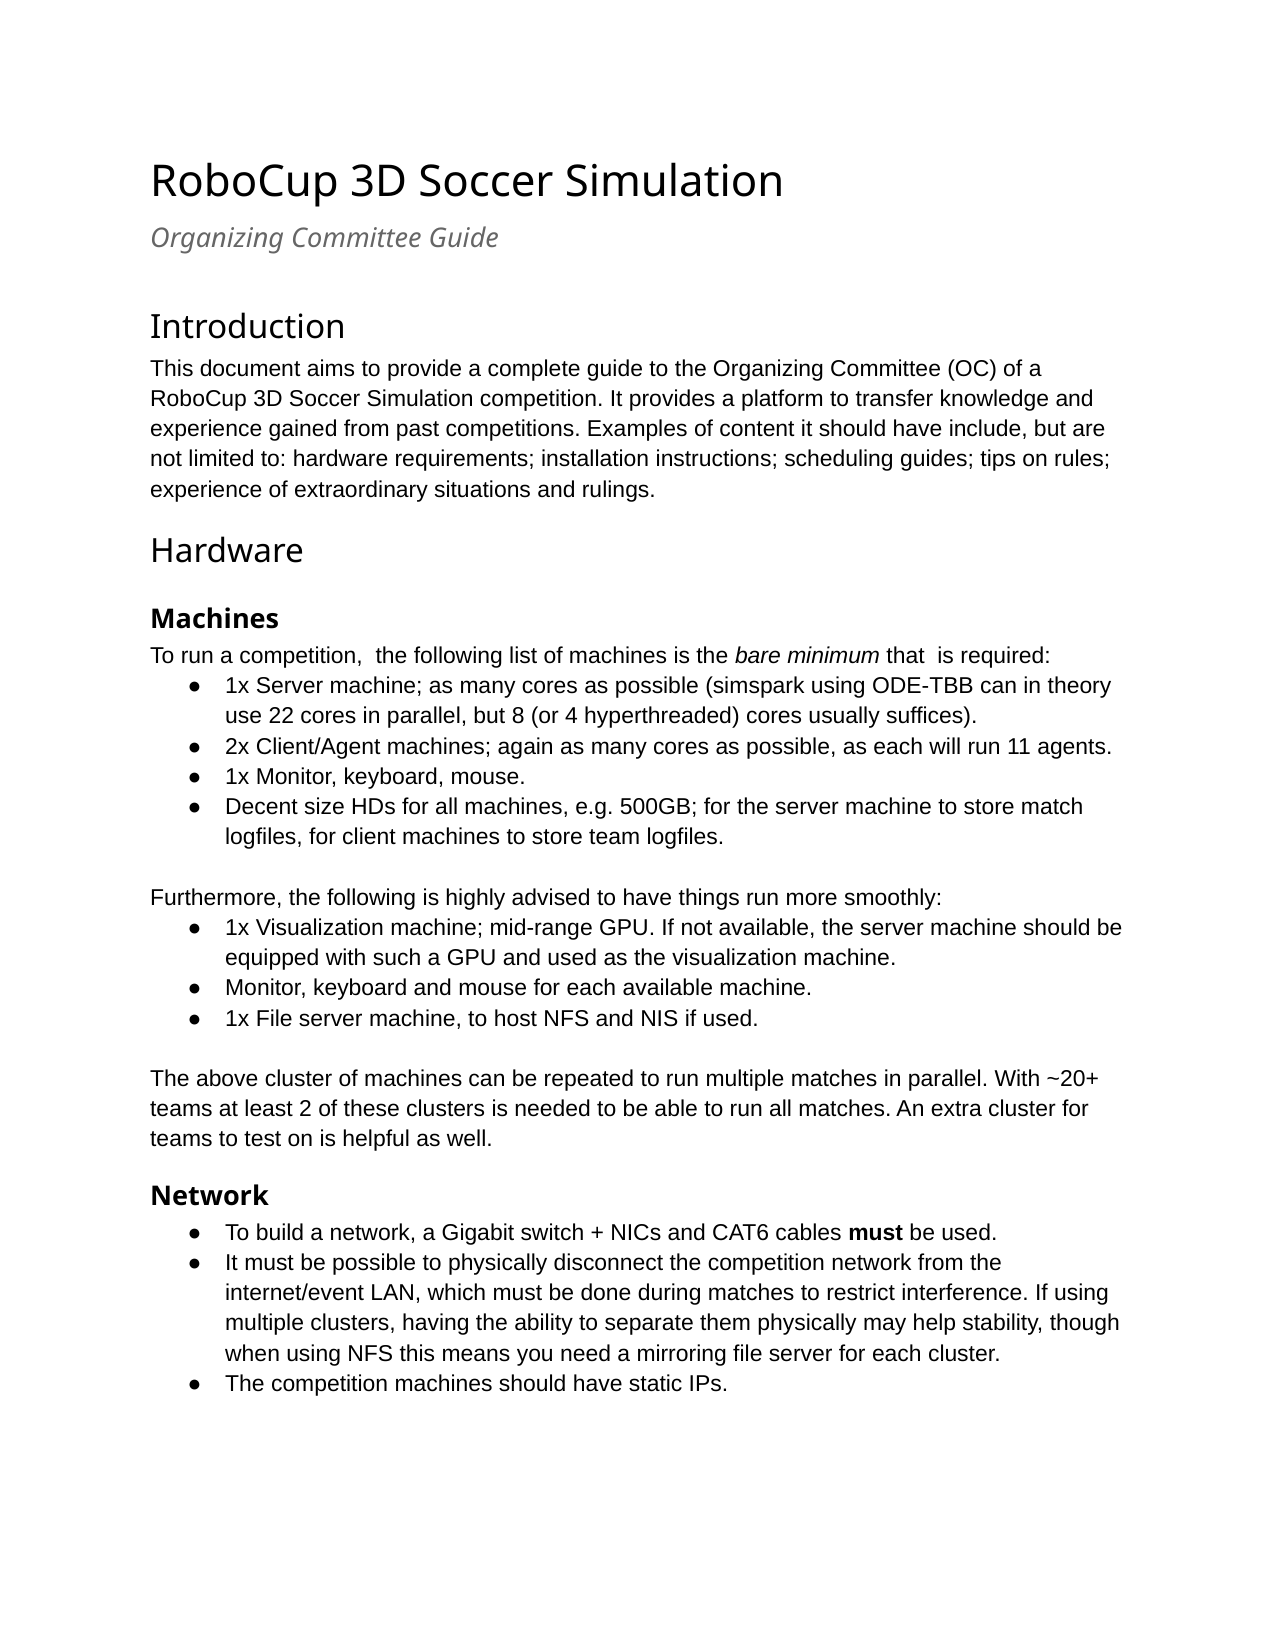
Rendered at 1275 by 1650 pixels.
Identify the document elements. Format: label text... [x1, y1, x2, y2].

text Organizing Committee Guide [150, 218, 1125, 255]
text This document aims to provide a complete guide to the Organizing Committee (OC) of a RoboCup 3D Soccer Simulation competition. It provides a platform to transfer knowledge and experience gained from past competitions. Examples of content it should have include, but are not limited to: hardware requirements; installation instructions; scheduling guides; tips on rules; experience of extraordinary situations and rulings. [150, 355, 1125, 502]
subtitle Introduction [150, 302, 1125, 348]
list Decent size HDs for all machines, e.g. 500GB; for the server machine to store match logfiles, for client machines to store team logfiles. [187, 793, 1125, 849]
subtitle Hardware [150, 527, 1125, 572]
list 1x File server machine, to host NFS and NIS if used. [187, 1004, 1125, 1031]
text The above cluster of machines can be repeated to run multiple matches in parallel. With ~20+ teams at least 2 of these clusters is needed to be able to run all matches. An extra cluster for teams to test on is helpful as well. [150, 1065, 1125, 1152]
list To build a network, a Gigabit switch + NICs and CAT6 cables must be used. [187, 1219, 1125, 1245]
list 1x Server machine; as many cores as possible (simspark using ODE-TBB can in theory use 22 cores in parallel, but 8 (or 4 hyperthreaded) cores usually suffices). [187, 672, 1125, 729]
subtitle Network [150, 1176, 1125, 1213]
list The competition machines should have static IPs. [187, 1370, 1125, 1396]
text Furthermore, the following is highly advised to have things run more smoothly: [150, 884, 1125, 910]
subtitle Machines [150, 599, 1125, 636]
list 2x Client/Agent machines; again as many cores as possible, as each will run 11 agents. [187, 733, 1125, 759]
list It must be possible to physically disconnect the competition network from the internet/event LAN, which must be done during matches to restrict interference. If using multiple clusters, having the ability to separate them physically may help stability, though when using NFS this means you need a mirroring file server for each cluster. [187, 1249, 1125, 1366]
list 1x Monitor, keyboard, mouse. [187, 763, 1125, 789]
text To run a competition, the following list of machines is the bare minimum that is required: [150, 642, 1125, 668]
text RoboCup 3D Soccer Simulation [150, 150, 1125, 209]
list Monitor, keyboard and mouse for each available machine. [187, 974, 1125, 1001]
list 1x Visualization machine; mid-range GPU. If not available, the server machine should be equipped with such a GPU and used as the visualization machine. [187, 914, 1125, 970]
